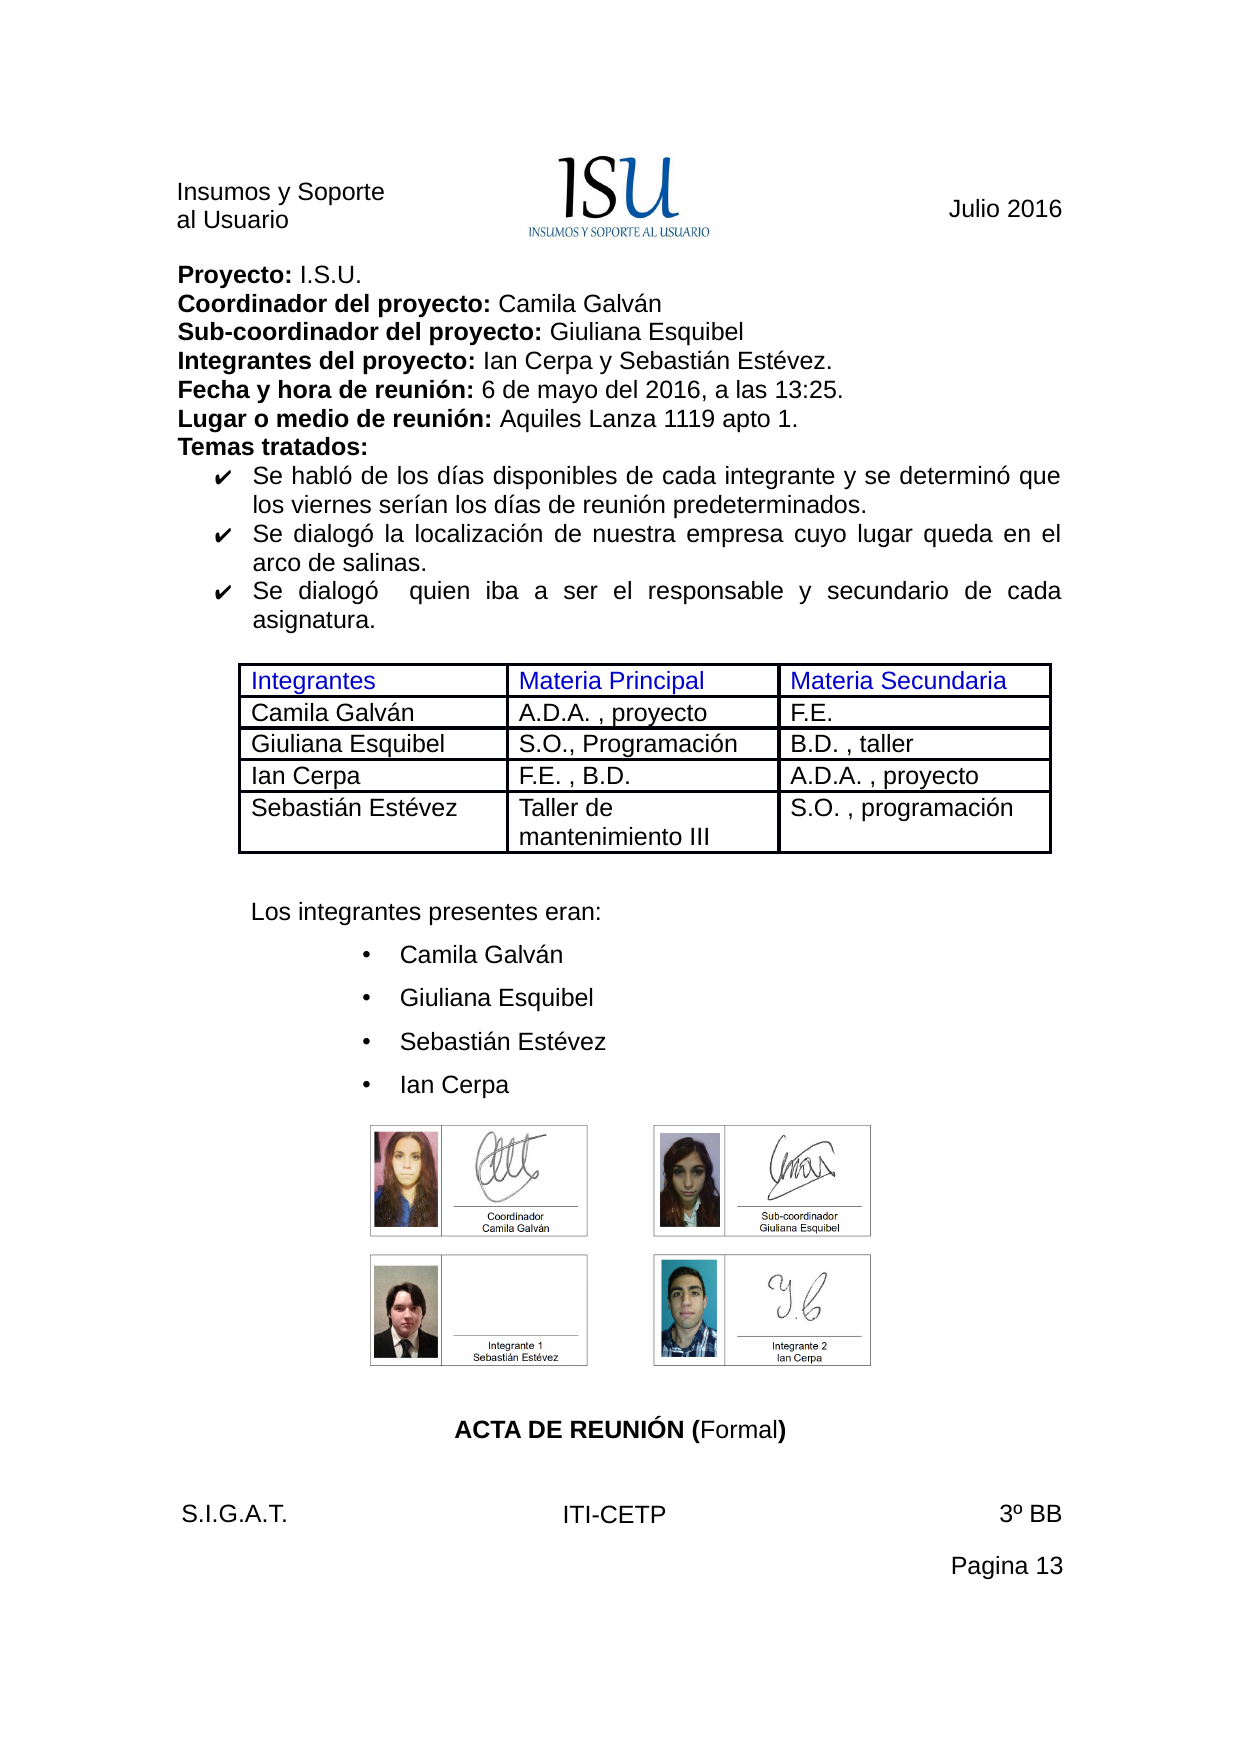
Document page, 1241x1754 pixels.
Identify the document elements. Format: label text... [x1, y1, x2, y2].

list Se dialogó quien iba a ser el responsable y secundario de cada asignatura. [215, 576, 1063, 634]
table_cell Camila Galván [241, 698, 506, 726]
list Se dialogó la localización de nuestra empresa cuyo lugar queda en el arco de salinas. [215, 519, 1063, 576]
table_cell A.D.A. , proyecto [781, 761, 1049, 790]
text Temas tratados: [177, 432, 1063, 461]
list Ian Cerpa [362, 1070, 1063, 1099]
text Sub-coordinador del proyecto: Giuliana Esquibel [177, 317, 1063, 346]
list Giuliana Esquibel [362, 983, 1063, 1012]
text Fecha y hora de reunión: 6 de mayo del 2016, a las 13:25. [177, 375, 1063, 403]
table_cell Ian Cerpa [241, 761, 506, 790]
list Sebastián Estévez [362, 1027, 1063, 1055]
table_cell Taller de mantenimiento III [509, 793, 777, 851]
table_cell S.O., Programación [509, 730, 777, 758]
text Integrantes del proyecto: Ian Cerpa y Sebastián Estévez. [177, 346, 1063, 375]
table_cell B.D. , taller [781, 730, 1049, 758]
table_header Materia Secundaria [781, 666, 1049, 694]
table_cell F.E. [781, 698, 1049, 726]
text Proyecto: I.S.U. [177, 260, 1063, 288]
table_cell Giuliana Esquibel [241, 730, 506, 758]
table_cell Sebastián Estévez [241, 793, 506, 851]
table_header Integrantes [241, 666, 506, 694]
table_cell A.D.A. , proyecto [509, 698, 777, 726]
list Se habló de los días disponibles de cada integrante y se determinó que los viernes serían los días de reunión predeterminados. [215, 461, 1063, 519]
table_cell S.O. , programación [781, 793, 1049, 851]
text Los integrantes presentes eran: [251, 897, 1063, 926]
list Camila Galván [362, 940, 1063, 969]
text Lugar o medio de reunión: Aquiles Lanza 1119 apto 1. [177, 403, 1063, 432]
table_cell F.E. , B.D. [509, 761, 777, 790]
table_header Materia Principal [509, 666, 777, 694]
text ACTA DE REUNIÓN (Formal) [177, 1415, 1063, 1444]
text Coordinador del proyecto: Camila Galván [177, 288, 1063, 317]
